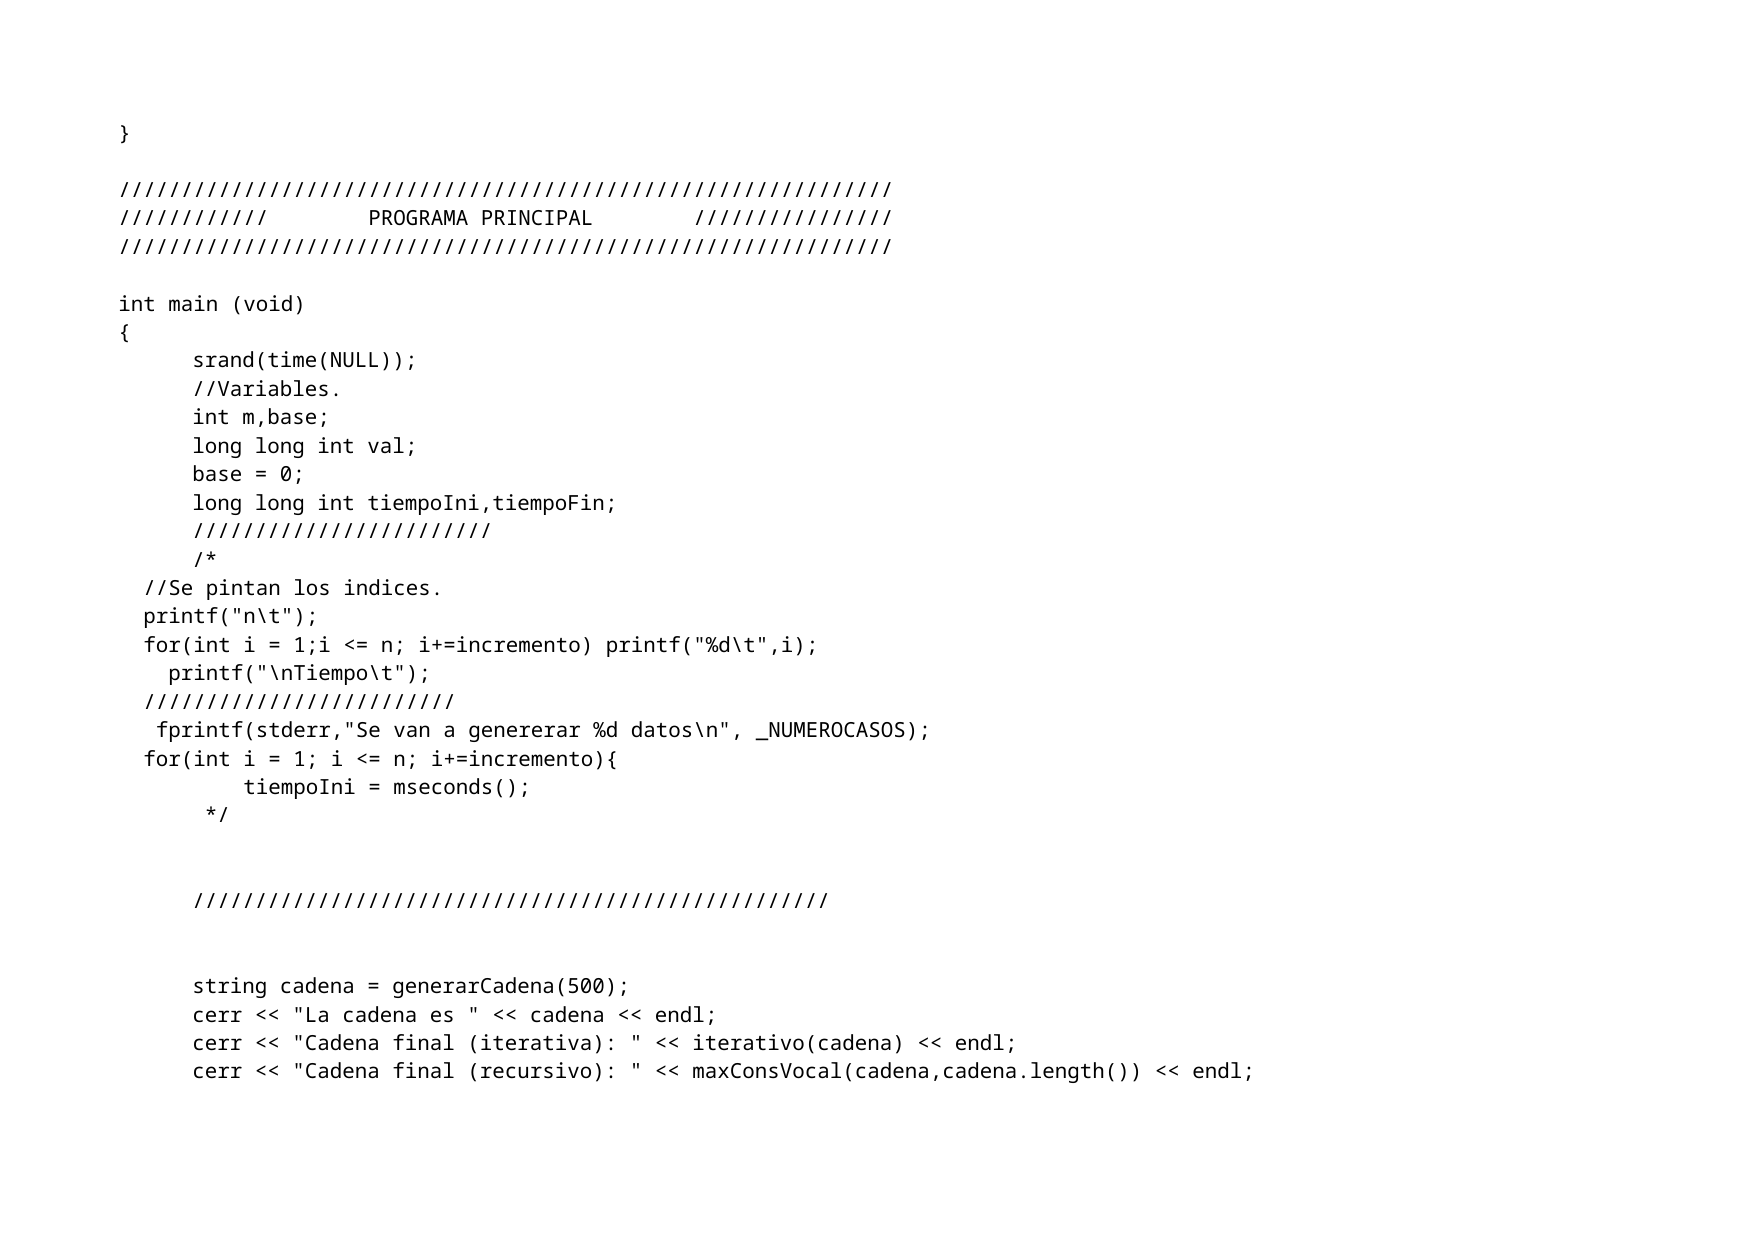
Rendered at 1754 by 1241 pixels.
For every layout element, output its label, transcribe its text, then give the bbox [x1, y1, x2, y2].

text /* [118, 545, 1636, 573]
text ////////////////////////////////////////////////////////////// [118, 232, 1636, 260]
text tiempoIni = mseconds(); [118, 772, 1636, 801]
text //////////// PROGRAMA PRINCIPAL //////////////// [118, 203, 1636, 232]
text //////////////////////// [118, 516, 1636, 545]
text srand(time(NULL)); [118, 346, 1636, 374]
text ////////////////////////////////////////////////////////////// [118, 175, 1636, 203]
text { [118, 317, 1636, 346]
text string cadena = generarCadena(500); [118, 971, 1636, 1000]
text cerr << "Cadena final (iterativa): " << iterativo(cadena) << endl; [118, 1028, 1636, 1057]
text cerr << "La cadena es " << cadena << endl; [118, 1000, 1636, 1028]
text long long int tiempoIni,tiempoFin; [118, 488, 1636, 516]
text int main (void) [118, 289, 1636, 317]
text /////////////////////////////////////////////////// [118, 886, 1636, 914]
text //Variables. [118, 374, 1636, 402]
text cerr << "Cadena final (recursivo): " << maxConsVocal(cadena,cadena.length()) << endl; [118, 1057, 1636, 1085]
text */ [118, 801, 1636, 829]
text base = 0; [118, 459, 1636, 488]
text for(int i = 1;i <= n; i+=incremento) printf("%d\t",i); [118, 630, 1636, 658]
text long long int val; [118, 431, 1636, 459]
text //Se pintan los indices. [118, 573, 1636, 602]
text int m,base; [118, 402, 1636, 431]
text for(int i = 1; i <= n; i+=incremento){ [118, 744, 1636, 772]
text fprintf(stderr,"Se van a genererar %d datos\n", _NUMEROCASOS); [118, 715, 1636, 744]
text printf("\nTiempo\t"); [118, 658, 1636, 687]
text } [118, 118, 1636, 147]
text printf("n\t"); [118, 602, 1636, 630]
text ///////////////////////// [118, 687, 1636, 715]
